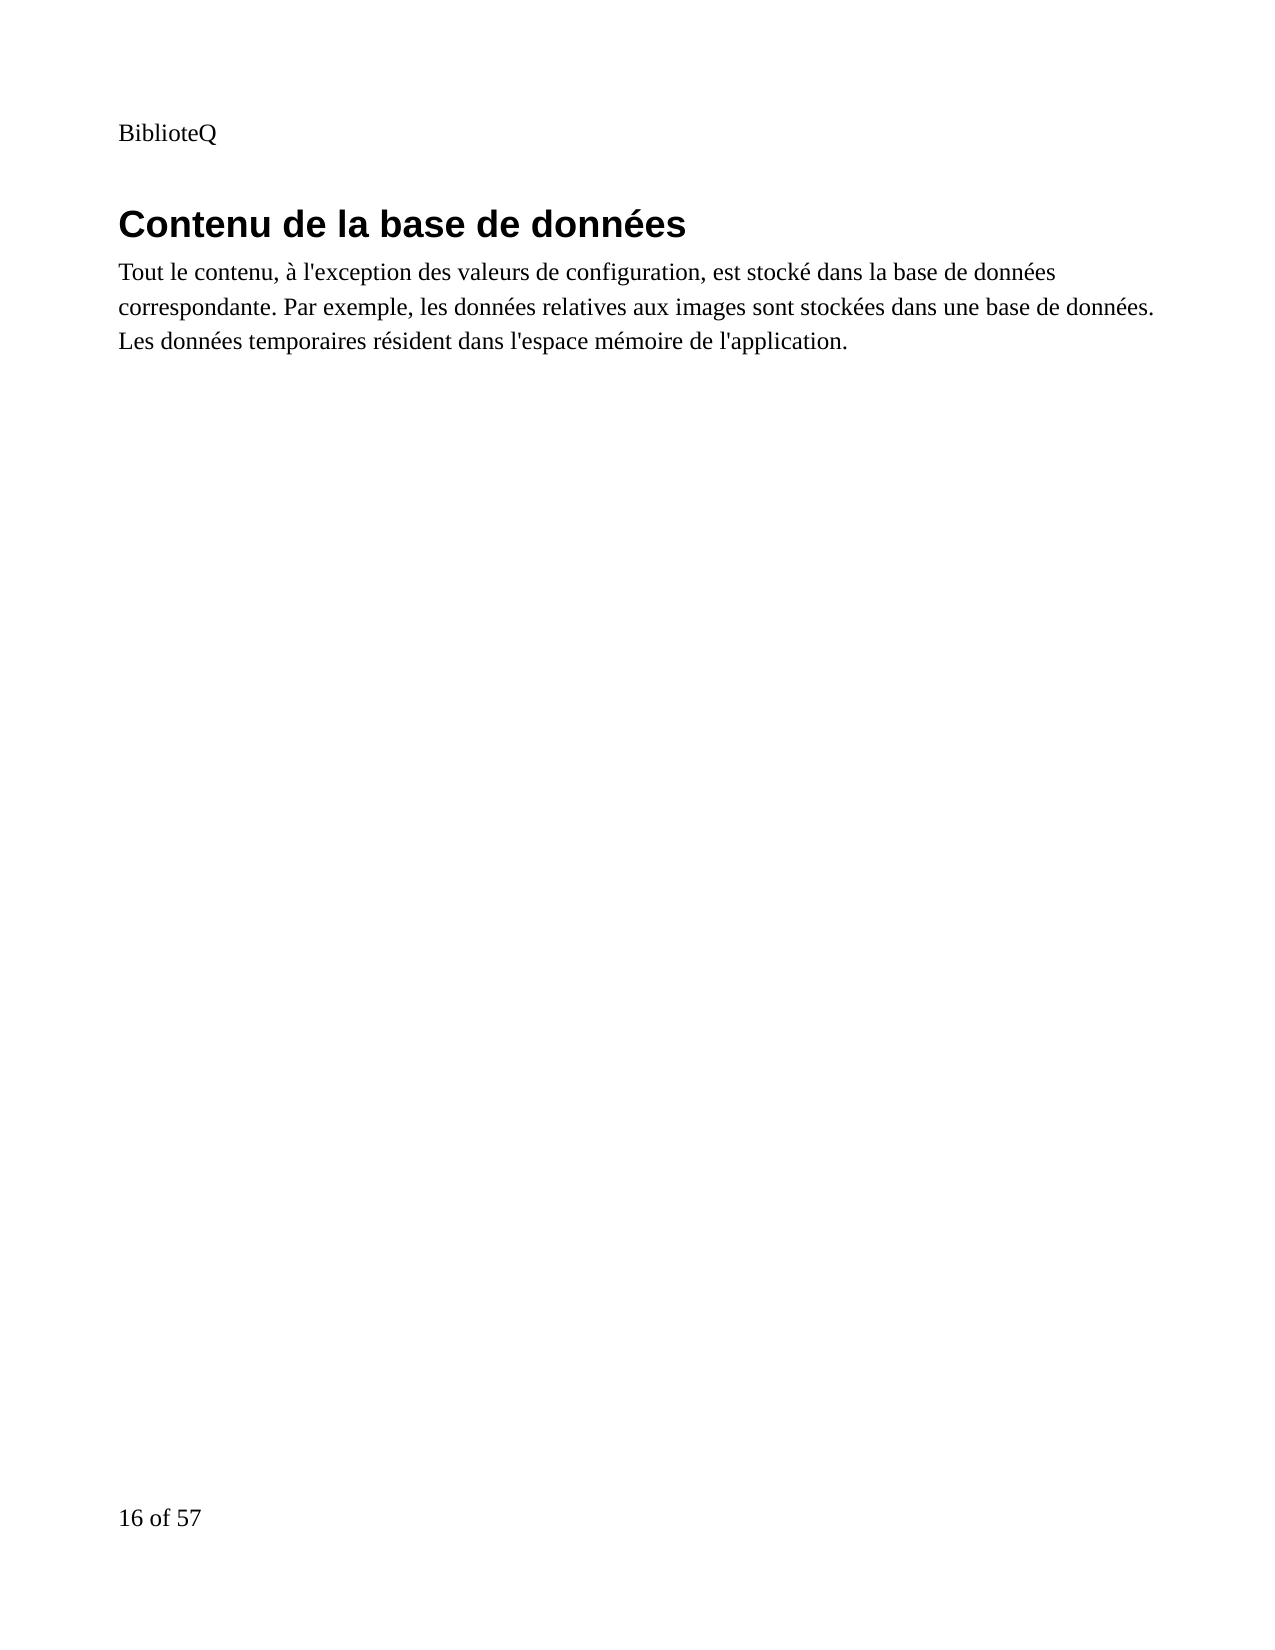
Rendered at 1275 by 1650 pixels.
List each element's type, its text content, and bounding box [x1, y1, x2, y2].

subtitle Contenu de la base de données [118, 201, 1157, 245]
text Tout le contenu, à l'exception des valeurs de configuration, est stocké dans la base de données correspondante. Par exemple, les données relatives aux images sont stockées dans une base de données. Les données temporaires résident dans l'espace mémoire de l'application. [118, 257, 1157, 355]
